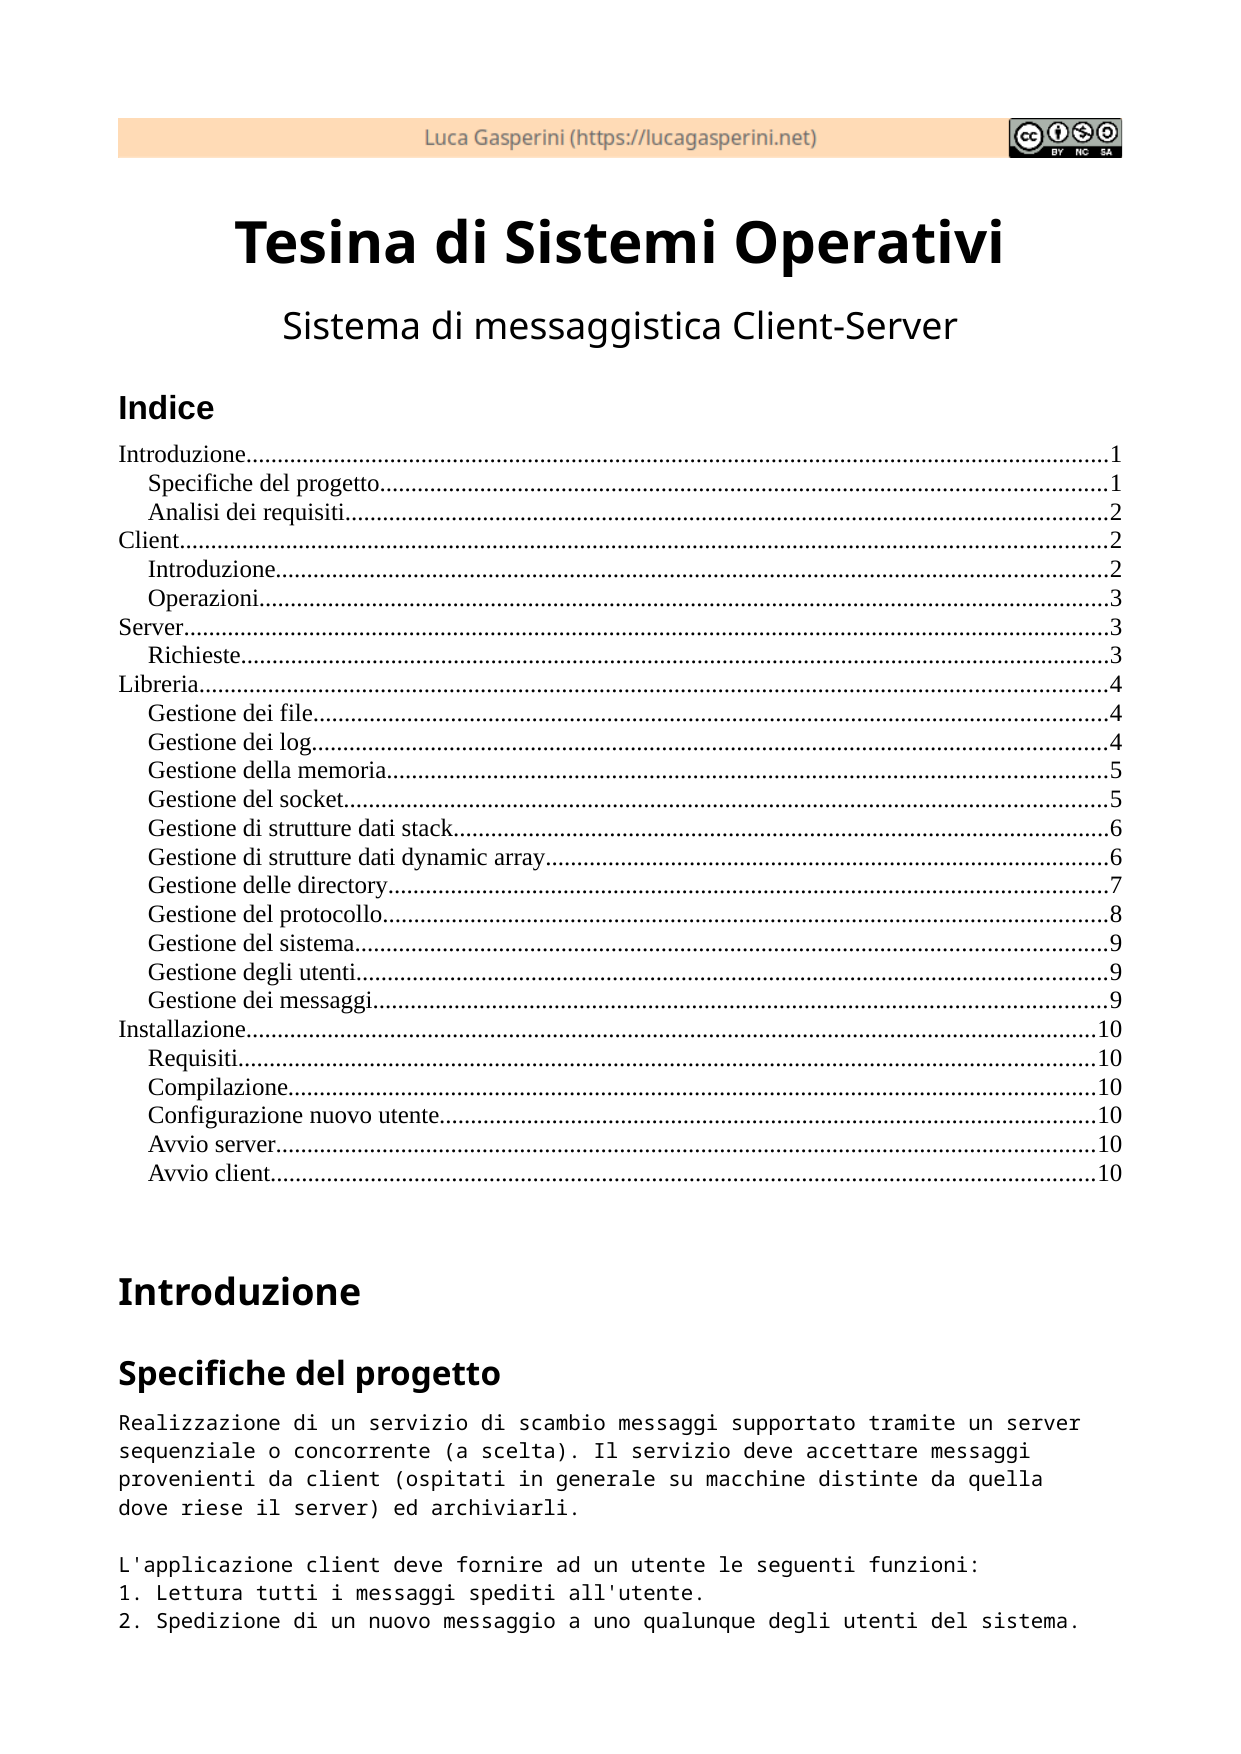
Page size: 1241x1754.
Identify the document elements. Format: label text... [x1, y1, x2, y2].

text Compilazione 10 [148, 1072, 1122, 1100]
text Server 3 [118, 612, 1122, 640]
subtitle Introduzione [118, 1265, 1122, 1316]
text Operazioni 3 [148, 583, 1122, 612]
text Client 2 [118, 525, 1122, 554]
text L'applicazione client deve fornire ad un utente le seguenti funzioni: [118, 1550, 1122, 1578]
text Gestione dei log 4 [148, 727, 1122, 755]
text Configurazione nuovo utente 10 [148, 1100, 1122, 1129]
text Avvio server 10 [148, 1129, 1122, 1158]
text Introduzione 1 [118, 439, 1122, 468]
text Introduzione 2 [148, 554, 1122, 583]
title Tesina di Sistemi Operativi [118, 201, 1122, 281]
text Richieste 3 [148, 640, 1122, 669]
text Specifiche del progetto 1 [148, 468, 1122, 497]
text sequenziale o concorrente (a scelta). Il servizio deve accettare messaggi [118, 1436, 1122, 1464]
text 1. Lettura tutti i messaggi spediti all'utente. [118, 1578, 1122, 1607]
text 2. Spedizione di un nuovo messaggio a uno qualunque degli utenti del sistema. [118, 1607, 1122, 1635]
text Avvio client 10 [148, 1158, 1122, 1187]
text Gestione del protocollo 8 [148, 899, 1122, 928]
picture [118, 118, 1123, 158]
text Gestione del sistema 9 [148, 928, 1122, 957]
text Gestione dei file 4 [148, 698, 1122, 727]
text Gestione della memoria 5 [148, 755, 1122, 784]
text dove riese il server) ed archiviarli. [118, 1493, 1122, 1521]
text Libreria 4 [118, 669, 1122, 698]
text Gestione degli utenti 9 [148, 957, 1122, 985]
text Analisi dei requisiti 2 [148, 497, 1122, 525]
text provenienti da client (ospitati in generale su macchine distinte da quella [118, 1464, 1122, 1493]
text Gestione dei messaggi 9 [148, 985, 1122, 1014]
text Gestione di strutture dati dynamic array 6 [148, 842, 1122, 870]
text Requisiti 10 [148, 1043, 1122, 1072]
text Realizzazione di un servizio di scambio messaggi supportato tramite un server [118, 1408, 1122, 1436]
subtitle Sistema di messaggistica Client-Server [118, 299, 1122, 351]
subtitle Specifiche del progetto [118, 1350, 1122, 1395]
text Installazione 10 [118, 1014, 1122, 1043]
text Gestione di strutture dati stack 6 [148, 813, 1122, 842]
text Gestione delle directory 7 [148, 870, 1122, 899]
text Gestione del socket 5 [148, 784, 1122, 813]
subtitle Indice [118, 388, 1122, 427]
